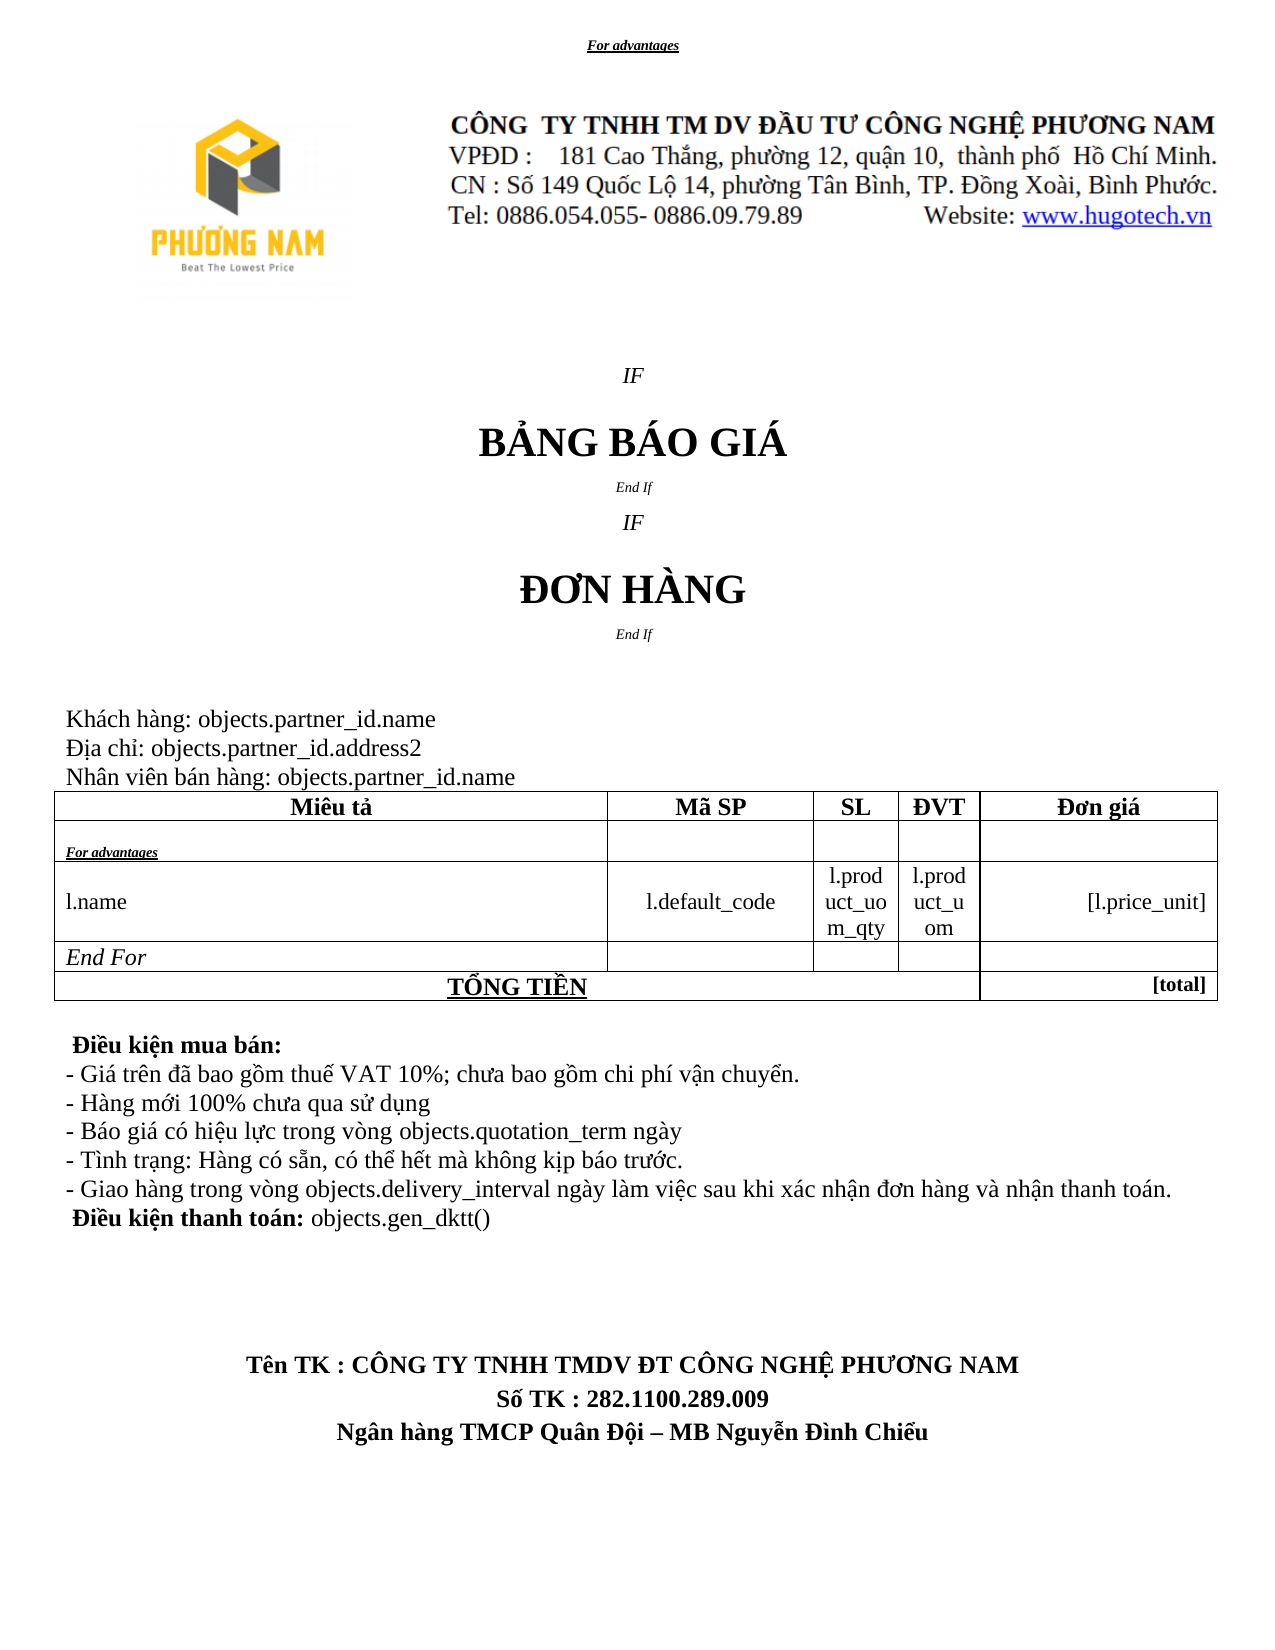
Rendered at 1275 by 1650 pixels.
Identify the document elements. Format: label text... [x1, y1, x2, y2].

table_cell l.product_uom [899, 862, 979, 941]
text - Báo giá có hiệu lực trong vòng objects.quotation_term ngày [66, 1116, 1200, 1145]
table_cell End For [55, 942, 607, 971]
text Ngân hàng TMCP Quân Đội – MB Nguyễn Đình Chiểu [66, 1417, 1200, 1445]
text IF [66, 362, 1200, 388]
text IF [66, 509, 1200, 536]
text Điều kiện thanh toán: objects.gen_dktt() [66, 1203, 1200, 1231]
table_cell l.name [55, 862, 607, 941]
text Tên TK : CÔNG TY TNHH TMDV ĐT CÔNG NGHỆ PHƯƠNG NAM [66, 1351, 1200, 1379]
table_cell [814, 821, 898, 861]
text - Tình trạng: Hàng có sẵn, có thể hết mà không kịp báo trước. [66, 1145, 1200, 1174]
table_cell [608, 821, 813, 861]
table_header ĐVT [899, 792, 979, 820]
table_cell [899, 942, 979, 971]
text For advantages [66, 19, 1200, 57]
table_cell l.product_uom_qty [814, 862, 898, 941]
text BẢNG BÁO GIÁ [66, 418, 1200, 466]
text Nhân viên bán hàng: objects.partner_id.name [66, 762, 1200, 791]
table_cell [981, 942, 1217, 971]
table_cell TỔNG TIỀN [55, 972, 979, 1000]
text - Giao hàng trong vòng objects.delivery_interval ngày làm việc sau khi xác nhận đơn hàng và nhận thanh toán. [66, 1174, 1200, 1203]
table_cell [899, 821, 979, 861]
table_cell l.default_code [608, 862, 813, 941]
table_header Mã SP [608, 792, 813, 820]
table_header SL [814, 792, 898, 820]
table_cell [814, 942, 898, 971]
table_header Miêu tả [55, 792, 607, 820]
table_cell [608, 942, 813, 971]
table_cell [981, 821, 1217, 861]
text Địa chỉ: objects.partner_id.address2 [66, 733, 1200, 762]
picture [6, 60, 1249, 315]
text - Giá trên đã bao gồm thuế VAT 10%; chưa bao gồm chi phí vận chuyển. [66, 1059, 1200, 1088]
text Điều kiện mua bán: [66, 1030, 1200, 1059]
table_cell For advantages [55, 821, 607, 861]
text ĐƠN HÀNG [66, 565, 1200, 613]
table_cell [total] [981, 972, 1217, 1000]
text Khách hàng: objects.partner_id.name [66, 704, 1200, 733]
table_cell [l.price_unit] [981, 862, 1217, 941]
text Số TK : 282.1100.289.009 [66, 1384, 1200, 1412]
text End If [67, 625, 1200, 642]
text - Hàng mới 100% chưa qua sử dụng [66, 1088, 1200, 1116]
text End If [67, 478, 1200, 495]
table_header Đơn giá [981, 792, 1217, 820]
